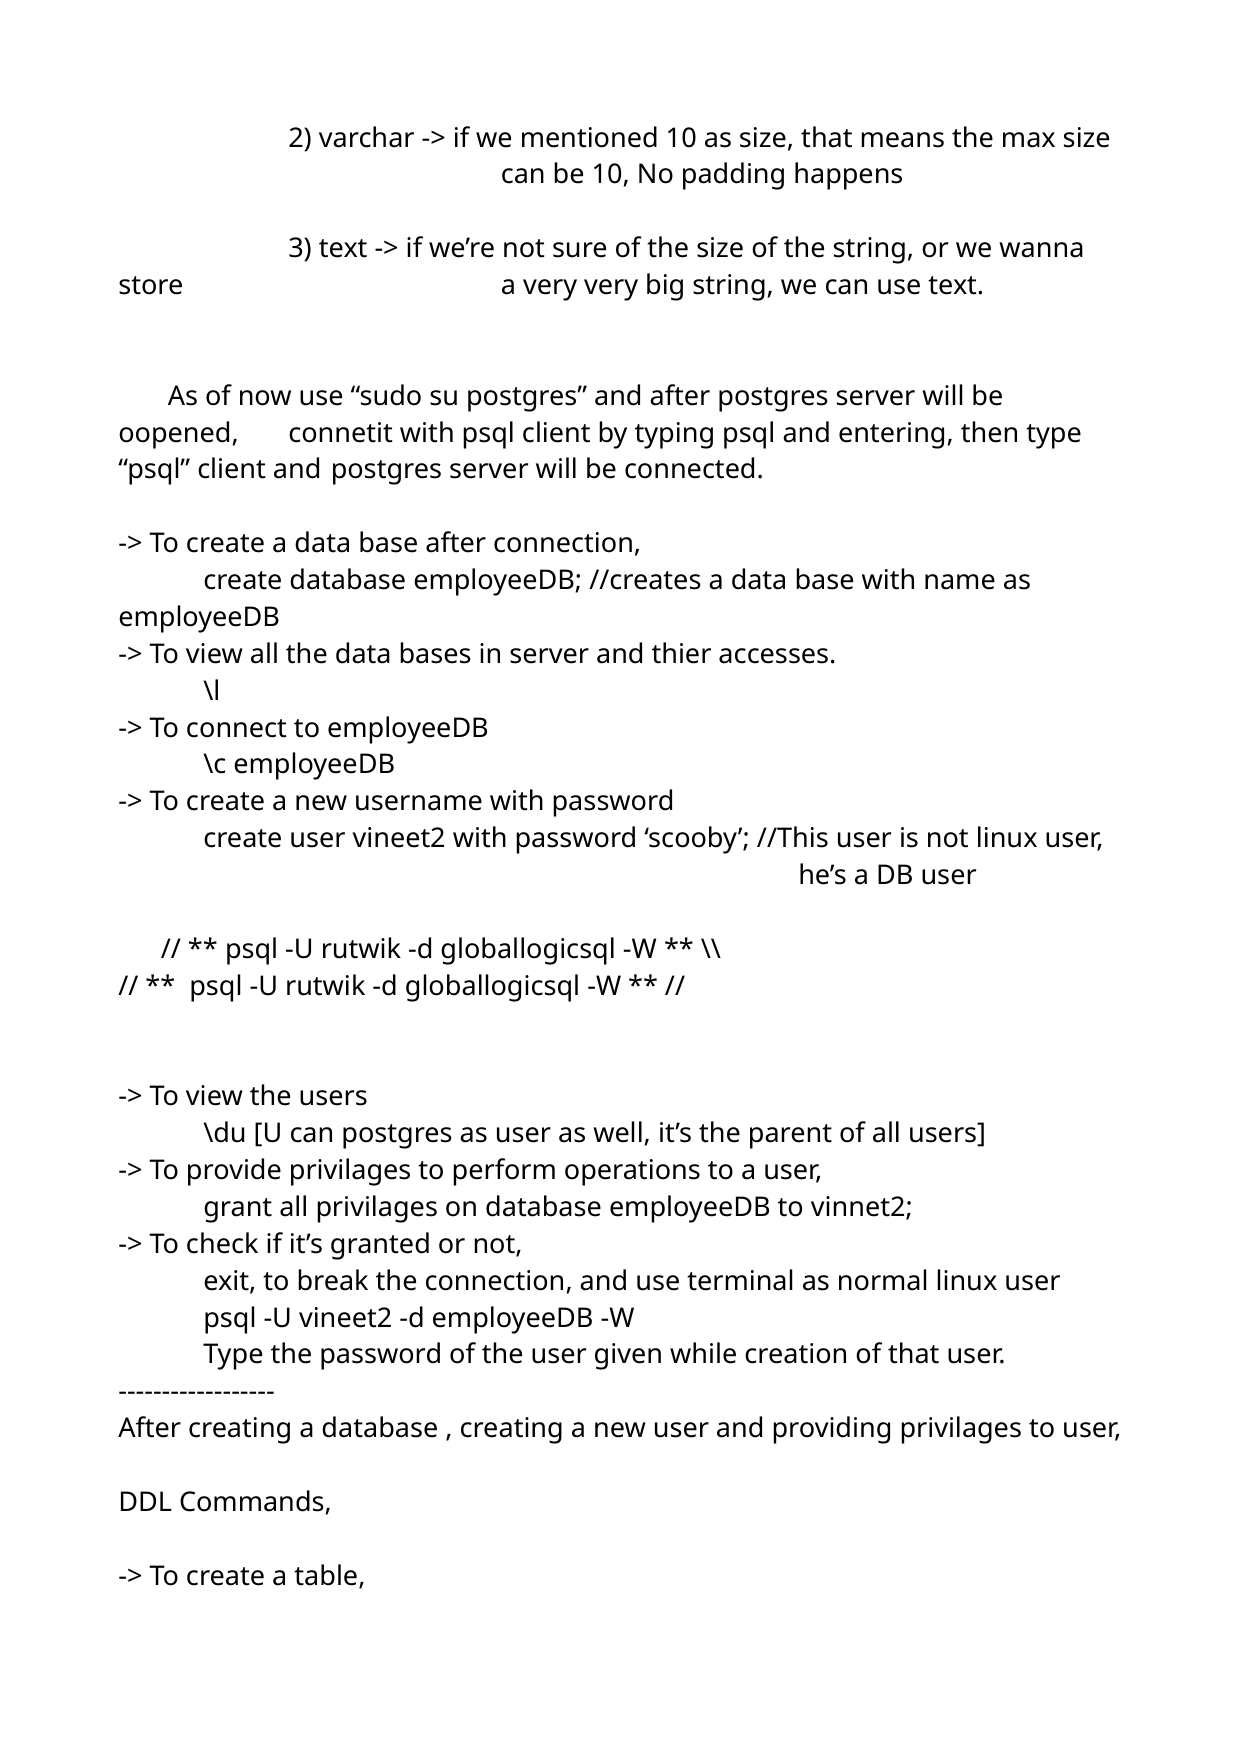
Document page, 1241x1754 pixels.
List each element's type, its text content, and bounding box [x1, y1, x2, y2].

text -> To create a table, [118, 1556, 1122, 1593]
text psql -U vineet2 -d employeeDB -W [118, 1298, 1122, 1335]
text -> To create a new username with password [118, 782, 1122, 819]
text -> To view all the data bases in server and thier accesses. [118, 634, 1122, 671]
text create database employeeDB; //creates a data base with name as employeeDB [118, 561, 1122, 634]
text \du [U can postgres as user as well, it’s the parent of all users] [118, 1114, 1122, 1151]
text exit, to break the connection, and use terminal as normal linux user [118, 1261, 1122, 1298]
text // ** psql -U rutwik -d globallogicsql -W ** // [118, 966, 1122, 1003]
text // ** psql -U rutwik -d globallogicsql -W ** \\ [118, 929, 1122, 966]
text As of now use “sudo su postgres” and after postgres server will be oopened, connetit with psql client by typing psql and entering, then type “psql” client and postgres server will be connected. [118, 376, 1122, 487]
text -> To provide privilages to perform operations to a user, [118, 1151, 1122, 1187]
text -> To create a data base after connection, [118, 524, 1122, 561]
text After creating a database , creating a new user and providing privilages to user, [118, 1409, 1122, 1446]
text ------------------ [118, 1372, 1122, 1409]
text \c employeeDB [118, 745, 1122, 782]
text 2) varchar -> if we mentioned 10 as size, that means the max size can be 10, No padding happens [118, 118, 1122, 192]
text 3) text -> if we’re not sure of the size of the string, or we wanna store a very very big string, we can use text. [118, 229, 1122, 302]
text \l [118, 671, 1122, 708]
text grant all privilages on database employeeDB to vinnet2; [118, 1187, 1122, 1224]
text -> To connect to employeeDB [118, 708, 1122, 745]
text -> To view the users [118, 1077, 1122, 1114]
text -> To check if it’s granted or not, [118, 1224, 1122, 1261]
text Type the password of the user given while creation of that user. [118, 1335, 1122, 1372]
text create user vineet2 with password ‘scooby’; //This user is not linux user, he’s a DB user [118, 819, 1122, 892]
text DDL Commands, [118, 1482, 1122, 1519]
